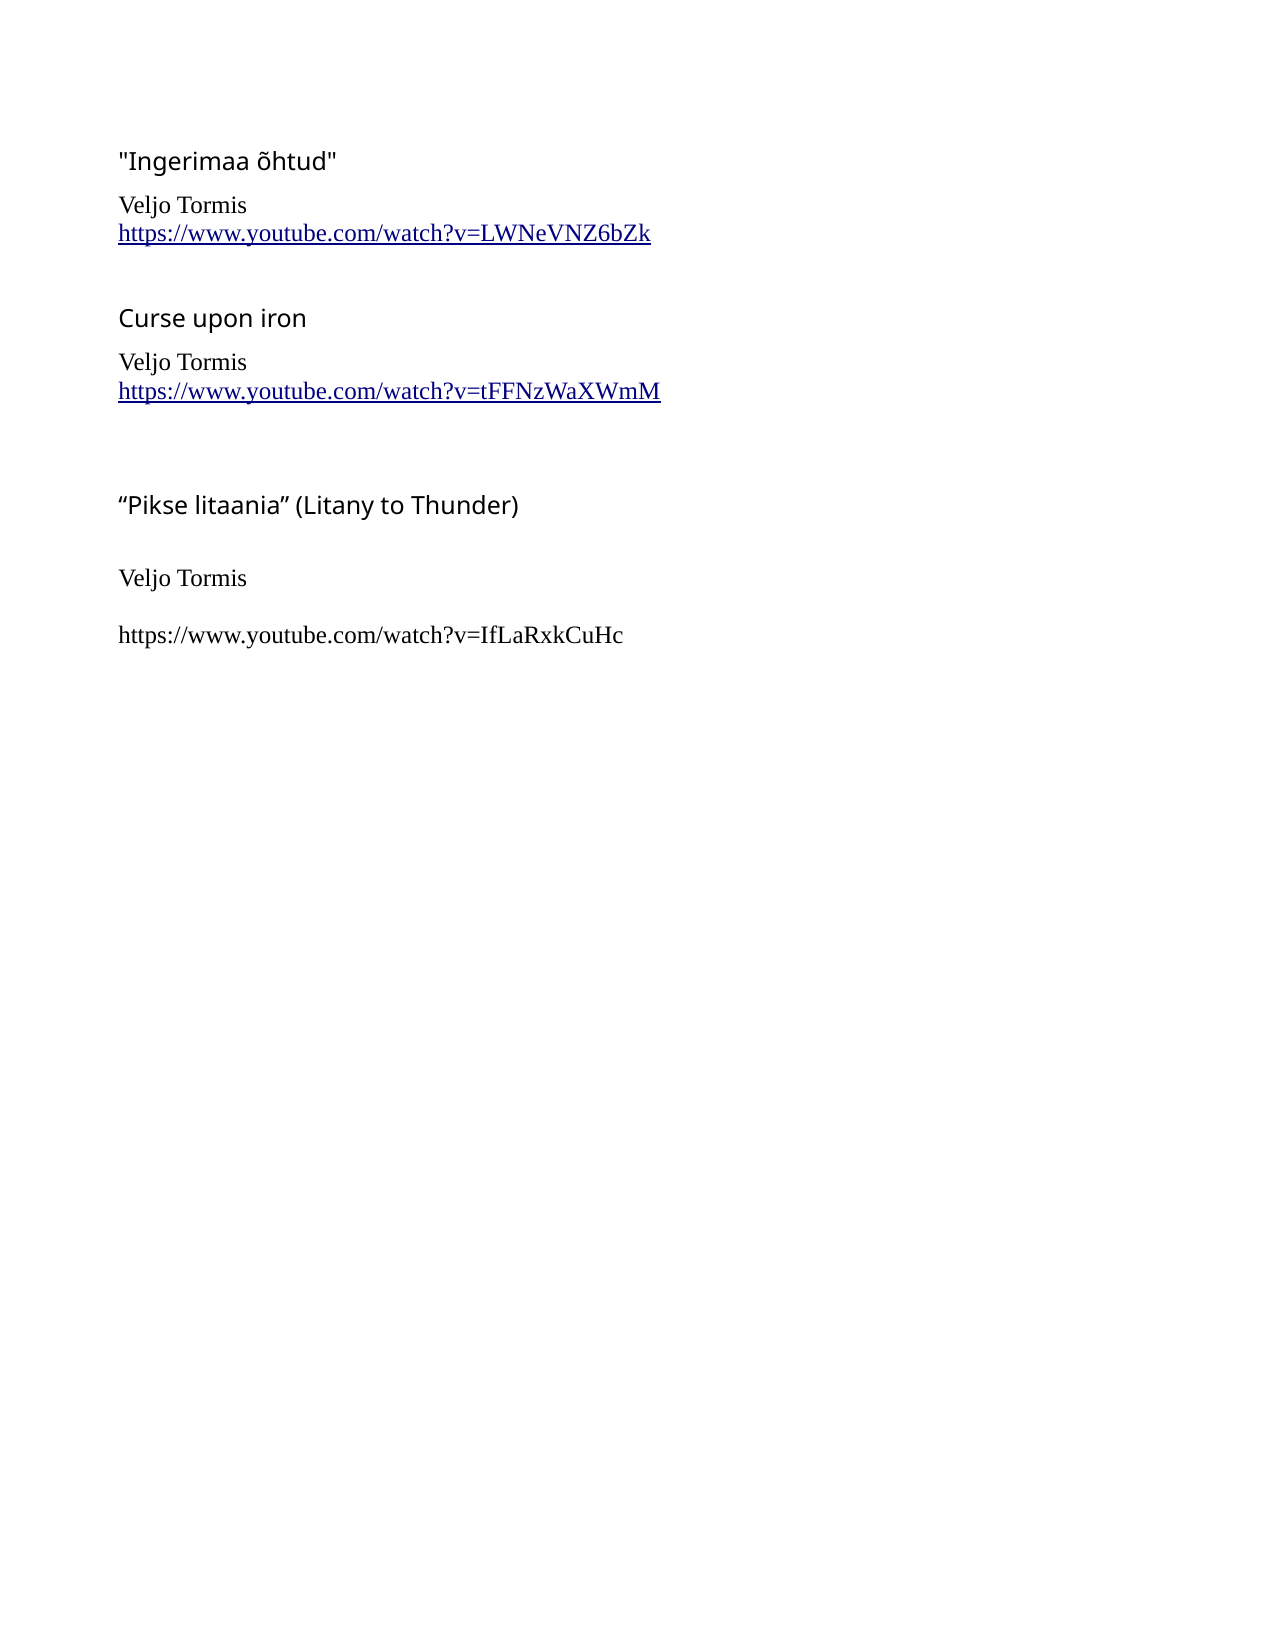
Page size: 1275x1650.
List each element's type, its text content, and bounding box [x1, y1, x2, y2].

subtitle "Ingerimaa õhtud" [118, 143, 1157, 177]
subtitle Curse upon iron [118, 301, 1157, 335]
text https://www.youtube.com/watch?v=IfLaRxkCuHc [118, 620, 1157, 649]
text https://www.youtube.com/watch?v=LWNeVNZ6bZk [118, 218, 1157, 247]
text Veljo Tormis [118, 190, 1157, 218]
text https://www.youtube.com/watch?v=tFFNzWaXWmM [118, 376, 1157, 405]
text Veljo Tormis [118, 563, 1157, 592]
text Veljo Tormis [118, 347, 1157, 376]
subtitle “Pikse litaania” (Litany to Thunder) [118, 487, 1157, 522]
